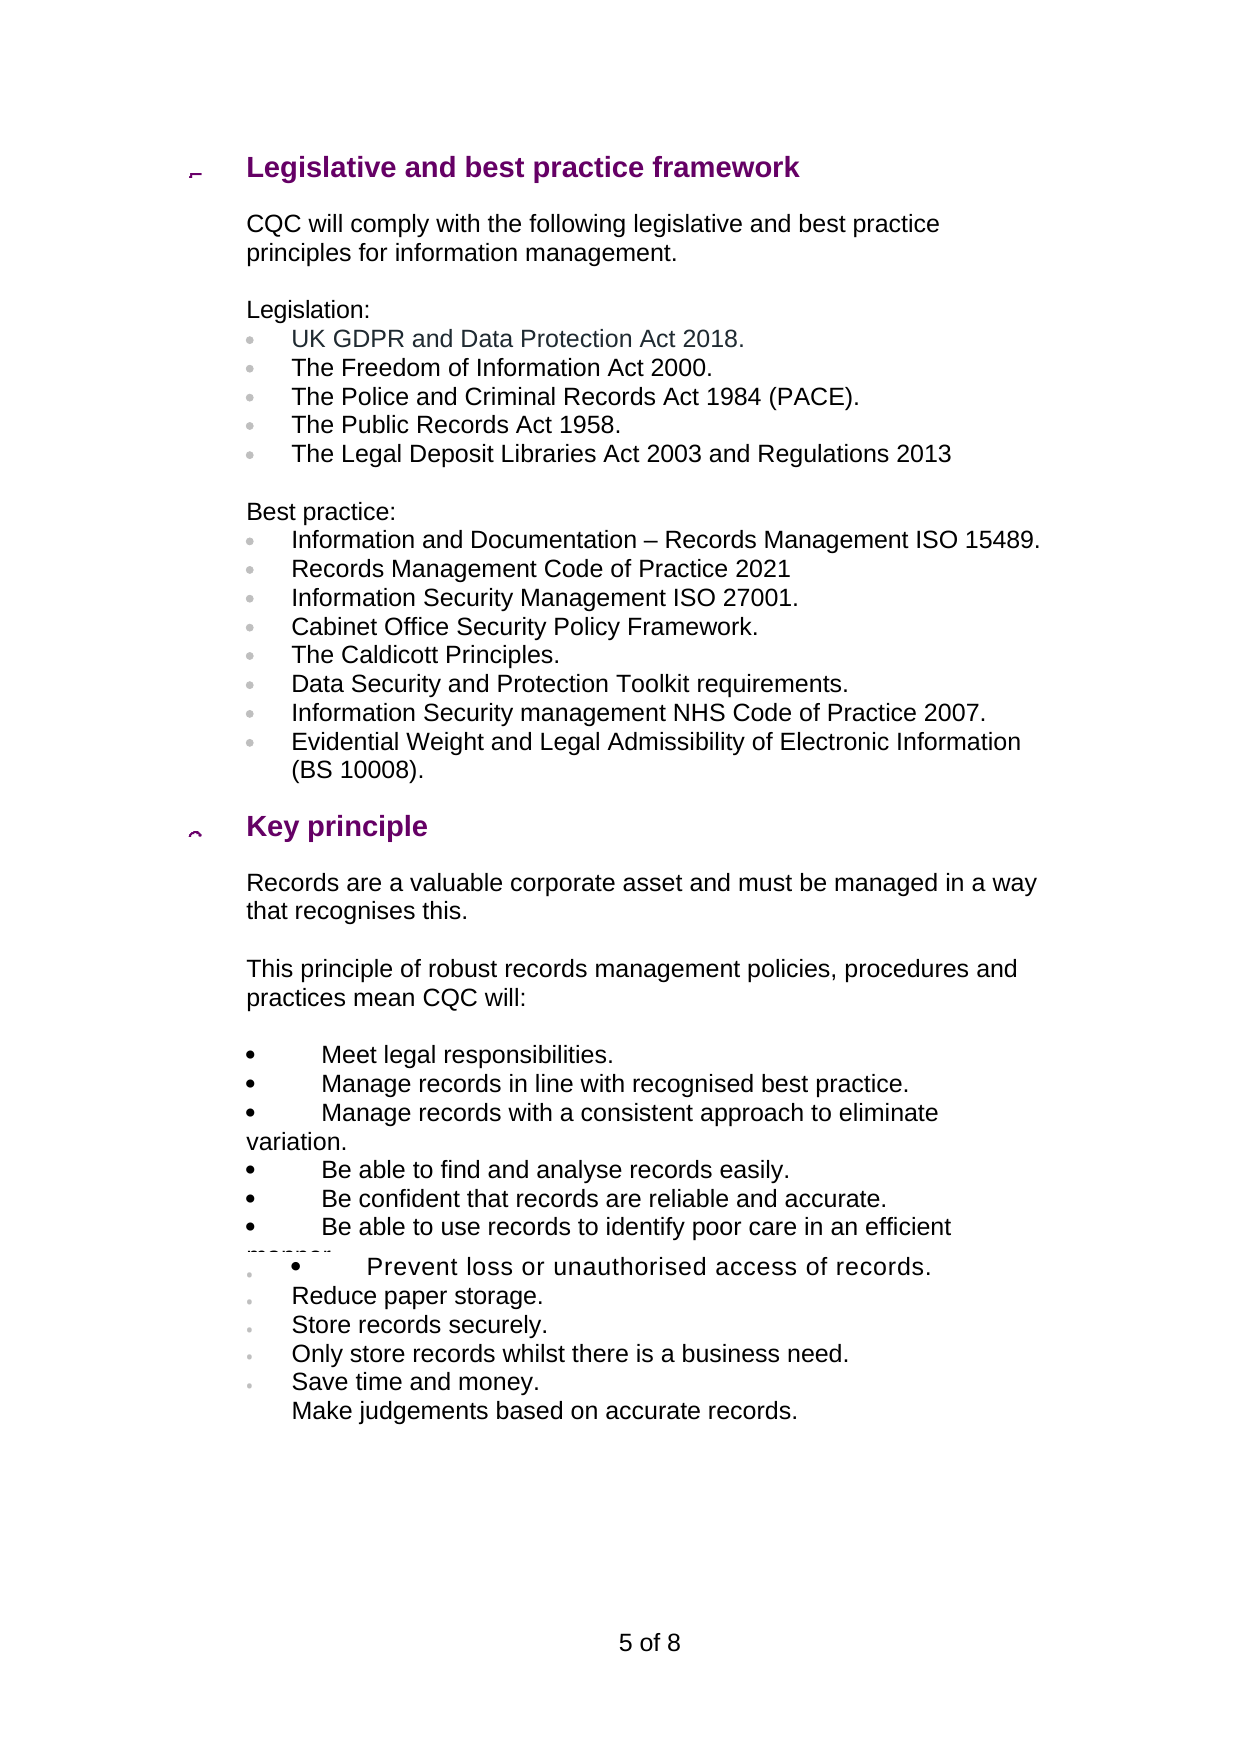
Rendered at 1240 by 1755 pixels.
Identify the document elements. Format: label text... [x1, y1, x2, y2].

text Key principle [246, 810, 1046, 843]
text · Evidential Weight and Legal Admissibility of Electronic Information (BS 10008). [246, 727, 1023, 785]
text Save time and money. [291, 1368, 1046, 1396]
text · Information Security management NHS Code of Practice 2007. [246, 698, 1046, 727]
list Be able to find and analyse records easily. [246, 1156, 1046, 1184]
text · Information Security Management ISO 27001. [246, 583, 1046, 612]
text · Information and Documentation – Records Management ISO 15489. [246, 526, 1046, 554]
text Legislative and best practice framework [246, 151, 1046, 184]
text · The Legal Deposit Libraries Act 2003 and Regulations 2013 [246, 439, 1046, 468]
list Meet legal responsibilities. [246, 1041, 1046, 1069]
text This principle of robust records management policies, procedures and practices mean CQC will: [246, 955, 1023, 1012]
text • • • • [246, 1259, 261, 1369]
list Prevent loss or unauthorised access of records. [291, 1252, 1046, 1281]
list Manage records in line with recognised best practice. [246, 1069, 1046, 1098]
text Make judgements based on accurate records. [291, 1397, 1046, 1425]
text Reduce paper storage. [291, 1282, 1046, 1310]
list Be confident that records are reliable and accurate. [246, 1184, 1046, 1213]
text · The Freedom of Information Act 2000. [246, 353, 1046, 382]
text · The Caldicott Principles. [246, 641, 1046, 669]
text Best practice: [246, 497, 1046, 526]
text · Records Management Code of Practice 2021 [246, 554, 1046, 583]
text Legislation: [246, 296, 1046, 325]
text · UK GDPR and Data Protection Act 2018. [246, 325, 1046, 353]
list Be able to use records to identify poor care in an efficient manner. [246, 1213, 1046, 1252]
text · The Police and Criminal Records Act 1984 (PACE). [246, 382, 1046, 411]
text Records are a valuable corporate asset and must be managed in a way that recognises this. [246, 868, 1038, 926]
text • [246, 1374, 291, 1396]
list Manage records with a consistent approach to eliminate variation. [246, 1098, 1046, 1156]
text Only store records whilst there is a business need. [291, 1339, 1046, 1368]
text CQC will comply with the following legislative and best practice principles for information management. [246, 210, 941, 267]
text · The Public Records Act 1958. [246, 411, 1046, 439]
text · Cabinet Office Security Policy Framework. [246, 612, 1046, 641]
text · Data Security and Protection Toolkit requirements. [246, 669, 1046, 698]
text Store records securely. [291, 1310, 1046, 1339]
text 5 of 8 [250, 1629, 1050, 1657]
